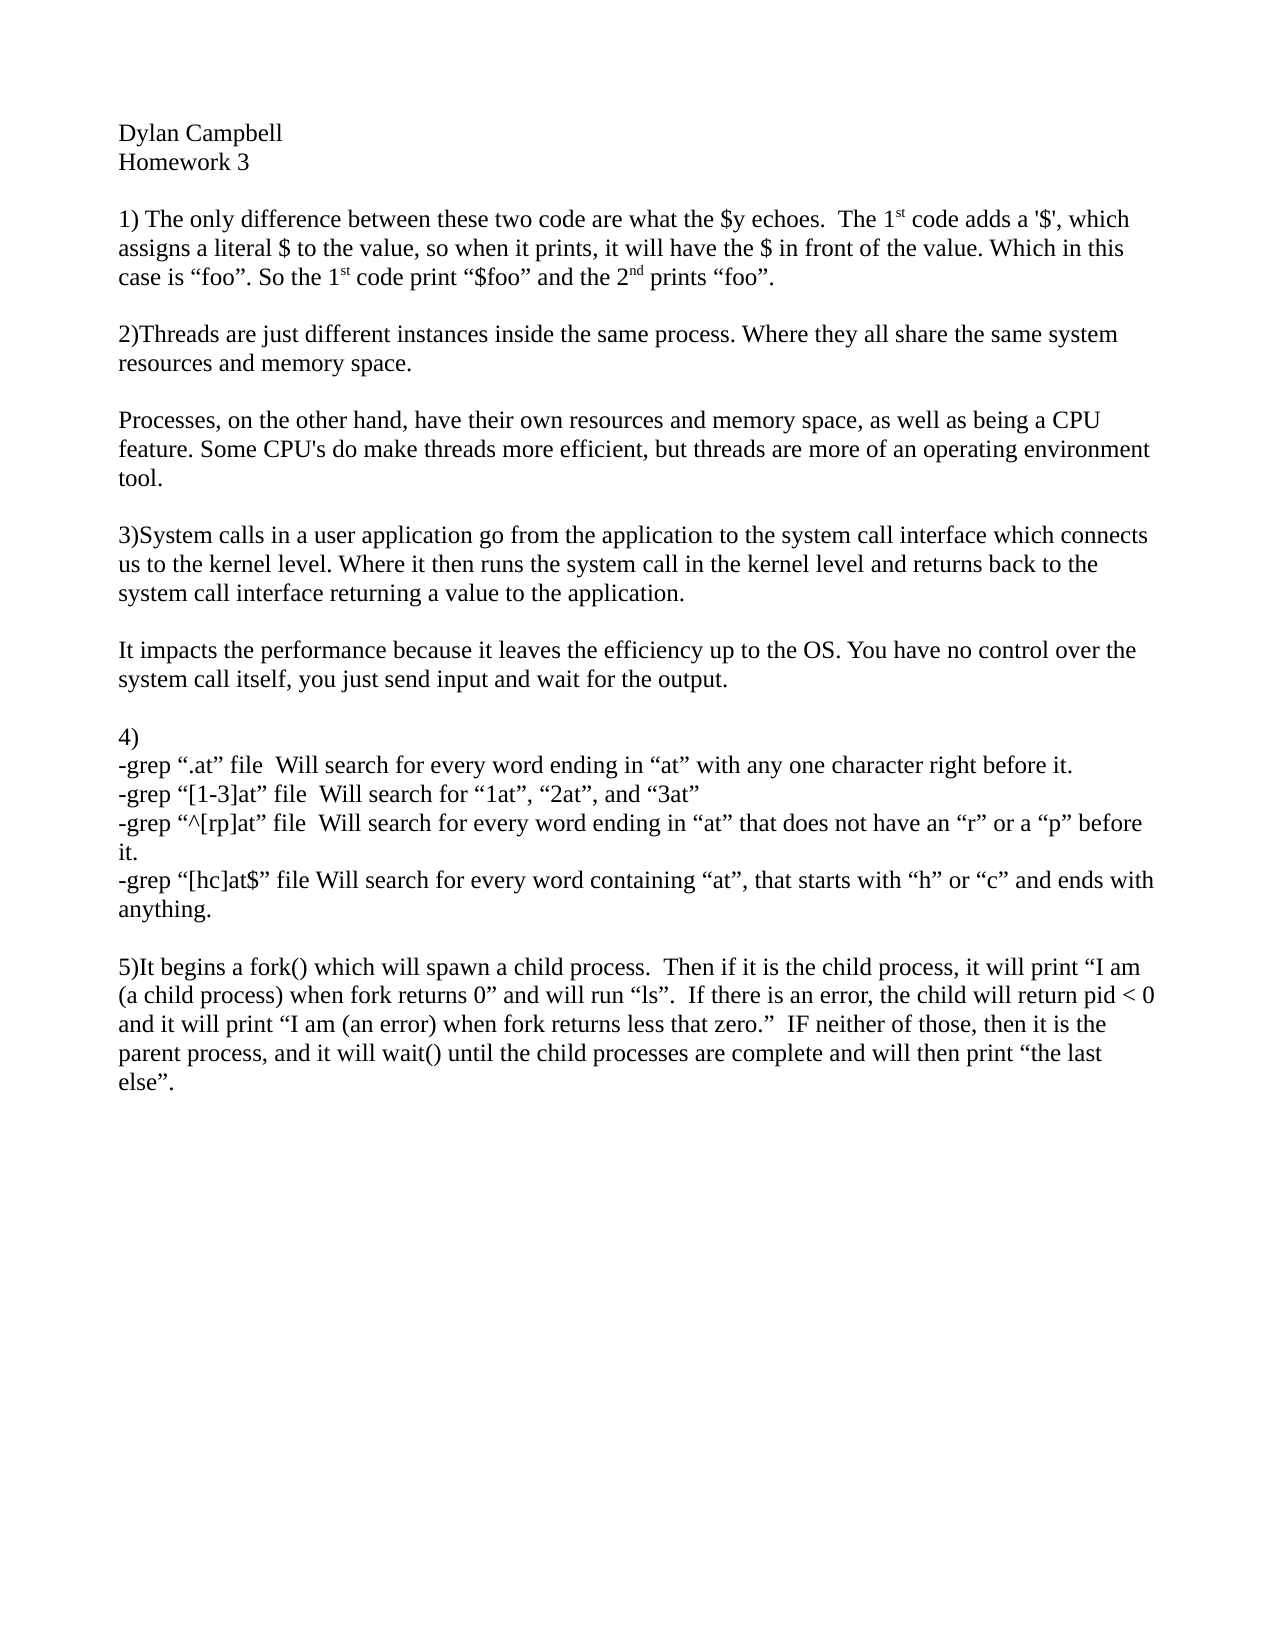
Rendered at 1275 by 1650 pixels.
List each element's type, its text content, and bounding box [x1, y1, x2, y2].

text -grep “^[rp]at” file Will search for every word ending in “at” that does not have an “r” or a “p” before it. [118, 808, 1157, 866]
text 3)System calls in a user application go from the application to the system call interface which connects us to the kernel level. Where it then runs the system call in the kernel level and returns back to the system call interface returning a value to the application. [118, 521, 1157, 607]
text Processes, on the other hand, have their own resources and memory space, as well as being a CPU feature. Some CPU's do make threads more efficient, but threads are more of an operating environment tool. [118, 406, 1157, 492]
text 1) The only difference between these two code are what the $y echoes. The 1st code adds a '$', which assigns a literal $ to the value, so when it prints, it will have the $ in front of the value. Which in this case is “foo”. So the 1st code print “$foo” and the 2nd prints “foo”. [118, 204, 1157, 291]
text Dylan Campbell [118, 118, 1157, 147]
text Homework 3 [118, 147, 1157, 176]
text -grep “[1-3]at” file Will search for “1at”, “2at”, and “3at” [118, 779, 1157, 808]
text It impacts the performance because it leaves the efficiency up to the OS. You have no control over the system call itself, you just send input and wait for the output. [118, 636, 1157, 693]
text 5)It begins a fork() which will spawn a child process. Then if it is the child process, it will print “I am (a child process) when fork returns 0” and will run “ls”. If there is an error, the child will return pid < 0 and it will print “I am (an error) when fork returns less that zero.” IF neither of those, then it is the parent process, and it will wait() until the child processes are complete and will then print “the last else”. [118, 952, 1157, 1096]
text -grep “[hc]at$” file Will search for every word containing “at”, that starts with “h” or “c” and ends with anything. [118, 866, 1157, 923]
text 2)Threads are just different instances inside the same process. Where they all share the same system resources and memory space. [118, 319, 1157, 377]
text 4) [118, 722, 1157, 751]
text -grep “.at” file Will search for every word ending in “at” with any one character right before it. [118, 751, 1157, 779]
